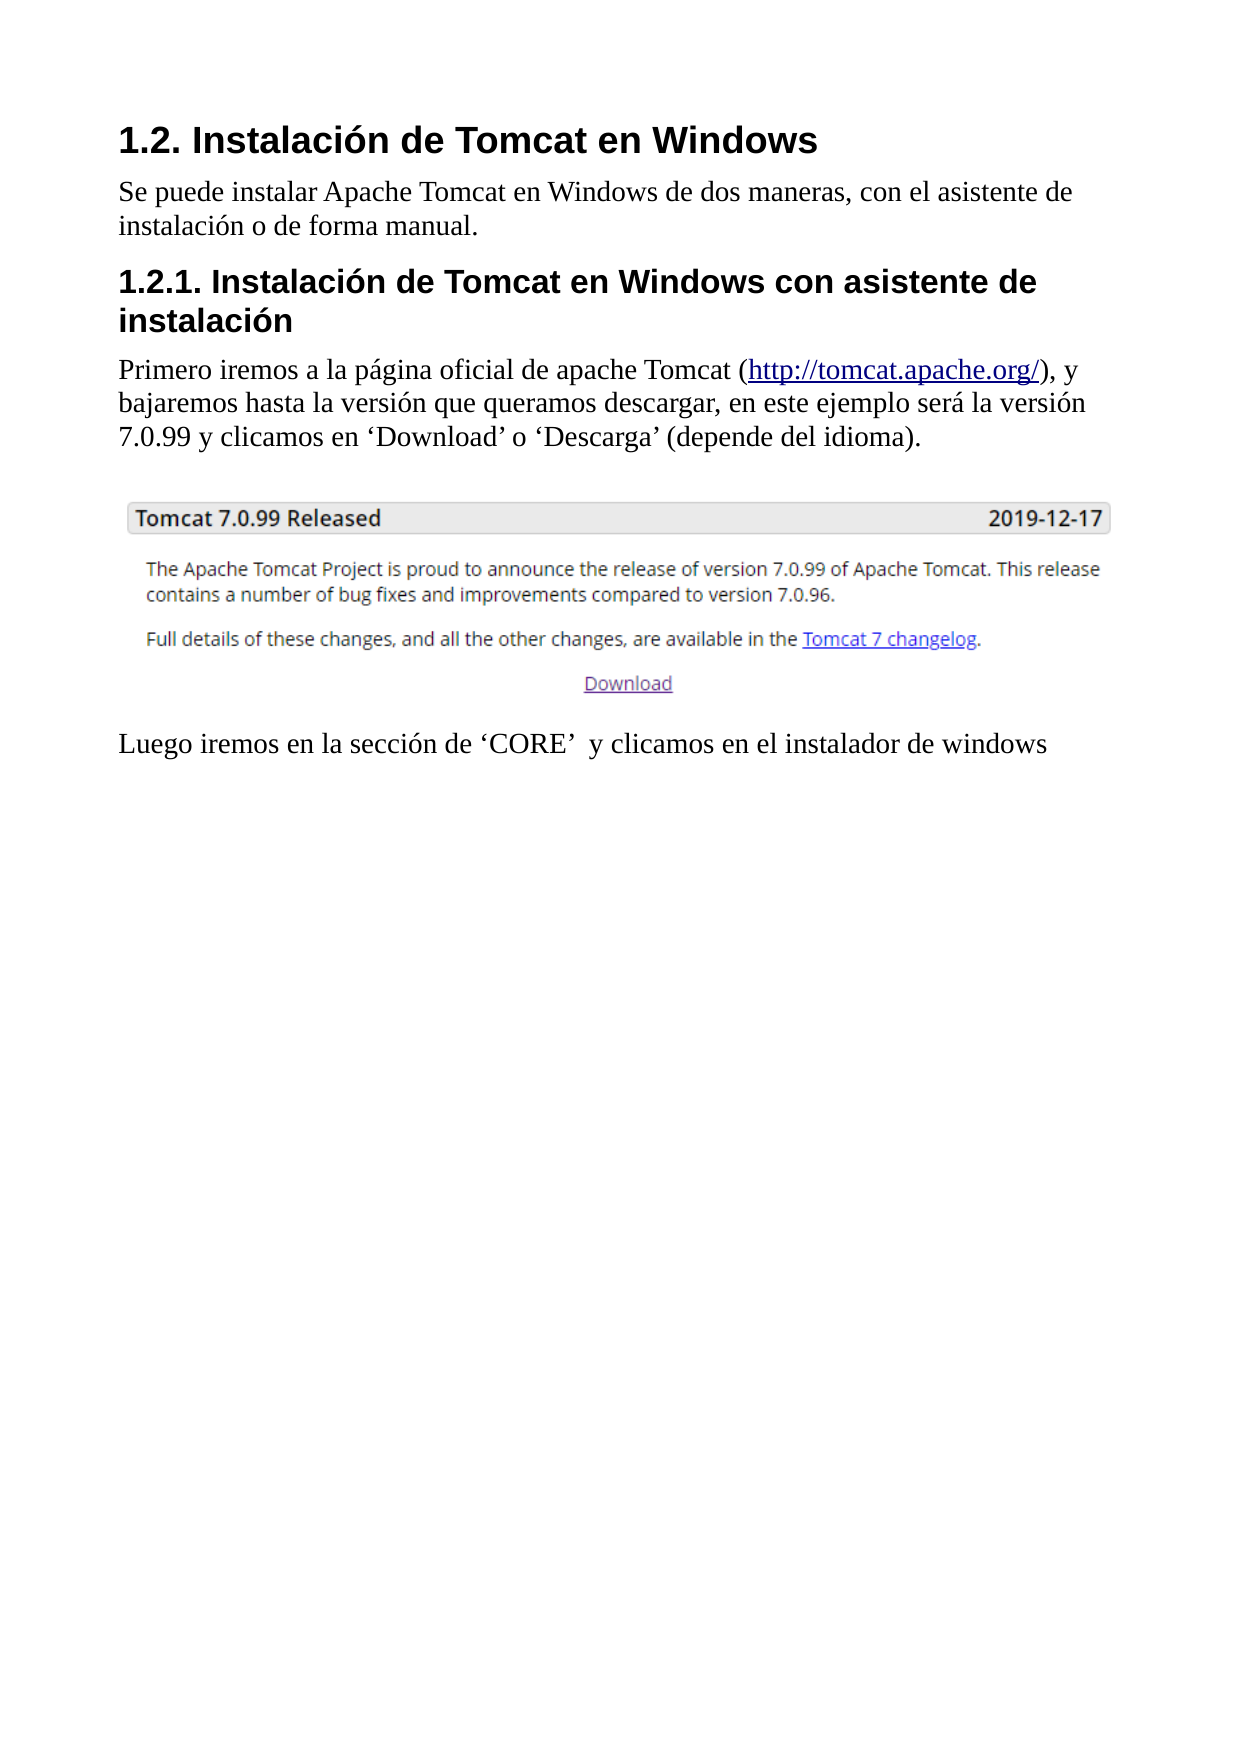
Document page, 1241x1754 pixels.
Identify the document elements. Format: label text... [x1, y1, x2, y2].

text bajaremos hasta la versión que queramos descargar, en este ejemplo será la versión 7.0.99 y clicamos en ‘Download’ o ‘Descarga’ (depende del idioma). [118, 386, 1122, 453]
text Luego iremos en la sección de ‘CORE’ y clicamos en el instalador de windows [118, 726, 1122, 759]
text Se puede instalar Apache Tomcat en Windows de dos maneras, con el asistente de instalación o de forma manual. [118, 174, 1122, 241]
picture [118, 486, 1123, 708]
subtitle 1.2.1. Instalación de Tomcat en Windows con asistente de instalación [118, 262, 1122, 339]
text Primero iremos a la página oficial de apache Tomcat (http://tomcat.apache.org/), y [118, 352, 1122, 386]
subtitle 1.2. Instalación de Tomcat en Windows [118, 118, 1122, 162]
